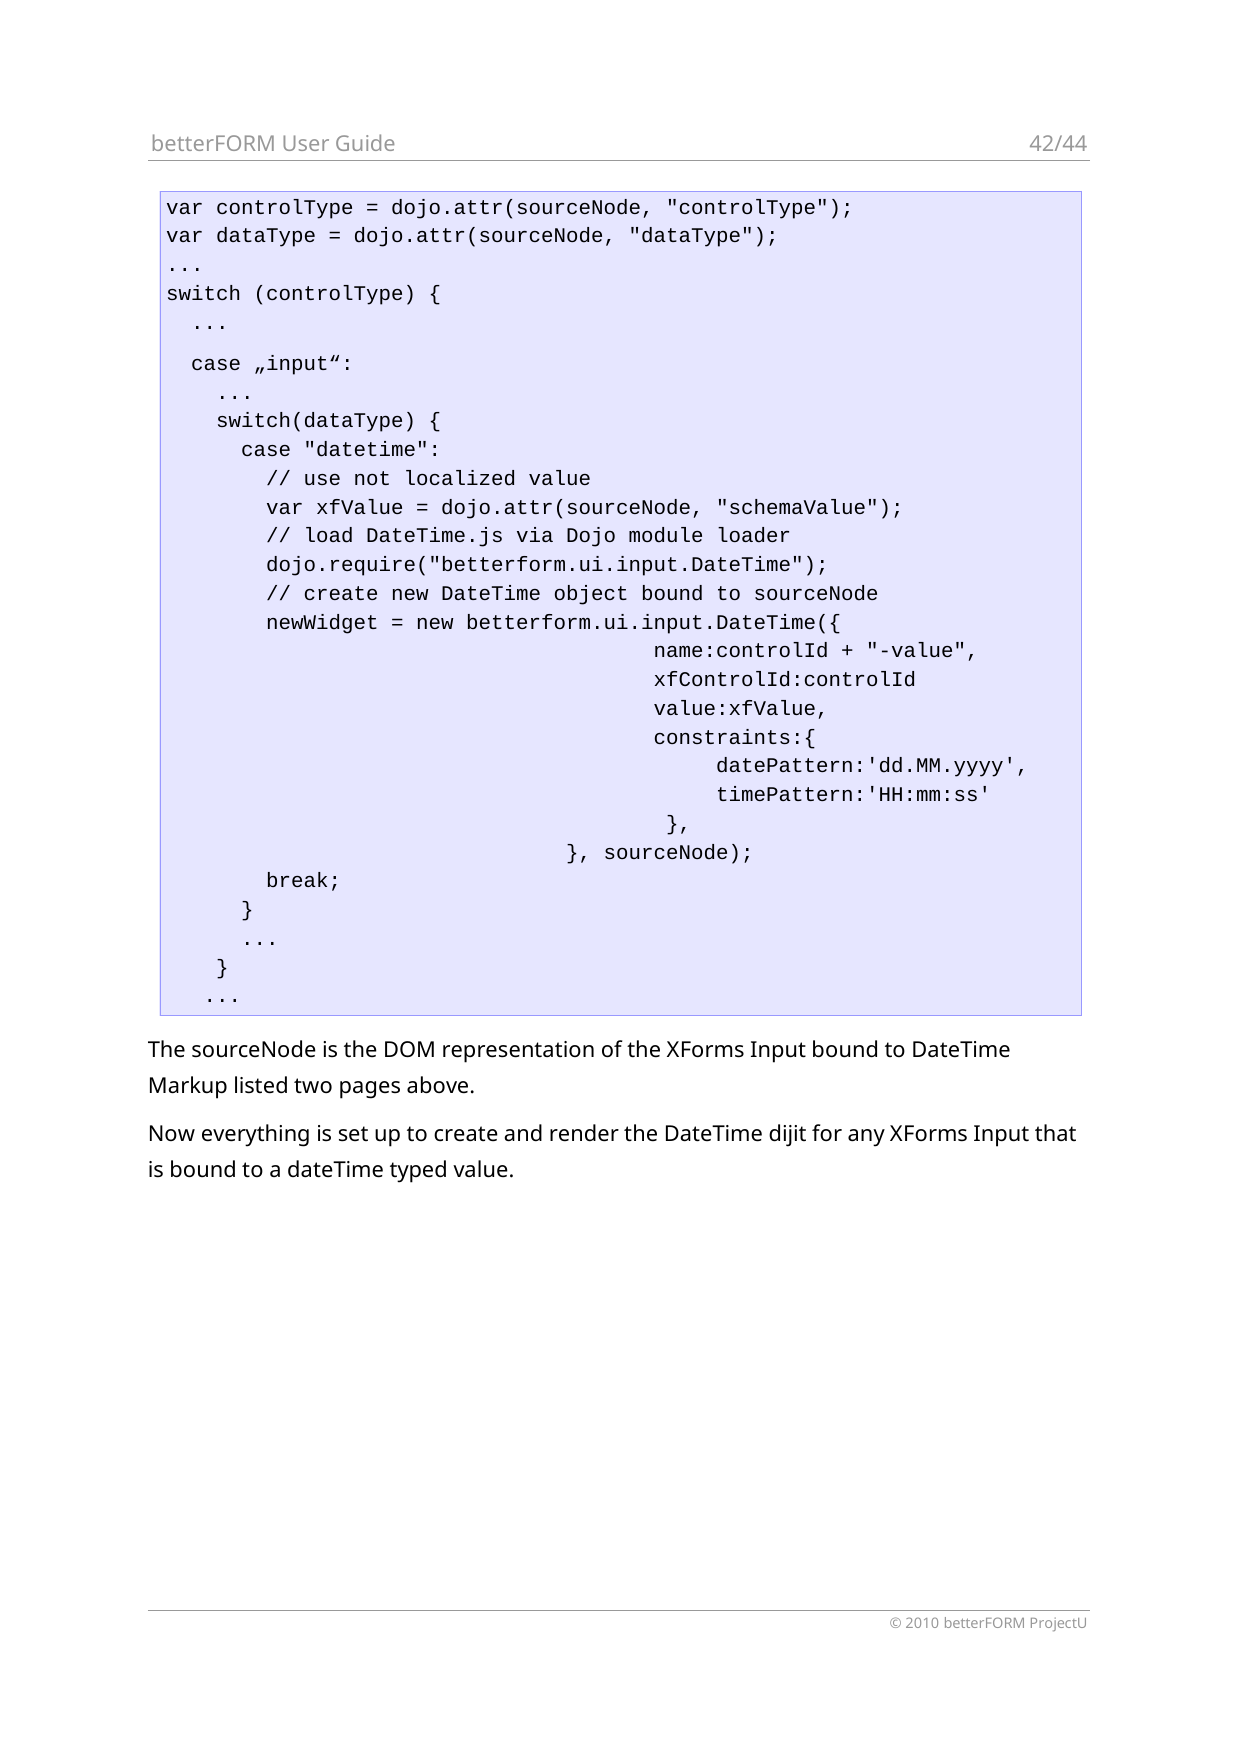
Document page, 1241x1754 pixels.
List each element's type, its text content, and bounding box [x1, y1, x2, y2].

text Now everything is set up to create and render the DateTime dijit for any XForms Input that is bound to a dateTime typed value. [148, 1118, 1090, 1184]
text The sourceNode is the DOM representation of the XForms Input bound to DateTime Markup listed two pages above. [148, 1034, 1090, 1100]
text case „input“: ... switch(dataType) { case "datetime": // use not localized value var xfValue = dojo.attr(sourceNode, "schemaValue"); // load DateTime.js via Dojo module loader dojo.require("betterform.ui.input.DateTime"); // create new DateTime object bound to sourceNode newWidget = new betterform.ui.input.DateTime({ name:controlId + "-value", xfControlId:controlId value:xfValue, constraints:{ datePattern:'dd.MM.yyyy', timePattern:'HH:mm:ss' }, }, sourceNode); break; } ... } ... [161, 347, 1081, 1015]
text var controlType = dojo.attr(sourceNode, "controlType"); var dataType = dojo.attr(sourceNode, "dataType"); ... switch (controlType) { ... [161, 192, 1081, 336]
